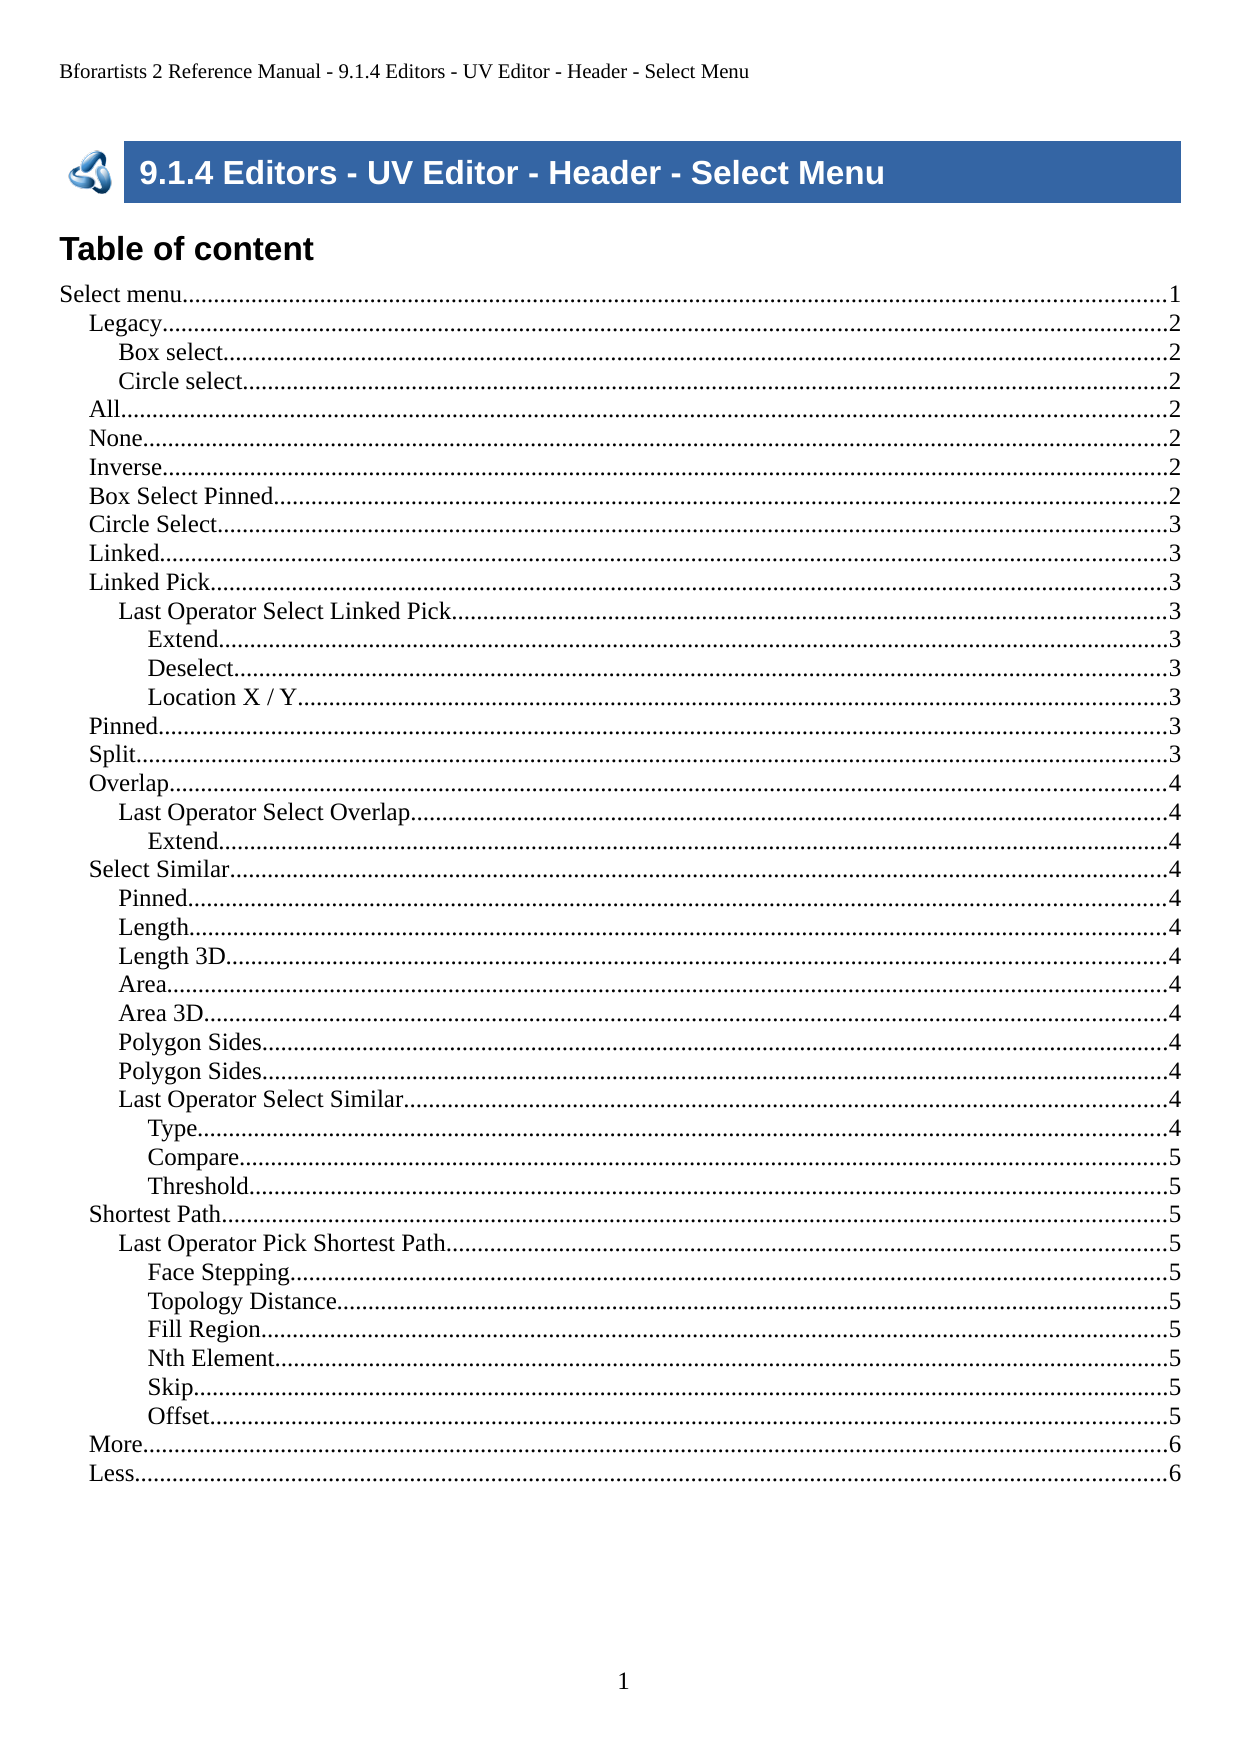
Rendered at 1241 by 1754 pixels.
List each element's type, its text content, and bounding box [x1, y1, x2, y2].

text Skip 5 [147, 1372, 1181, 1401]
table_header 9.1.4 Editors - UV Editor - Header - Select Menu [124, 141, 1181, 203]
text Less 6 [88, 1458, 1181, 1487]
text Nth Element 5 [147, 1343, 1181, 1372]
text Split 3 [88, 739, 1181, 768]
text Deselect 3 [147, 653, 1181, 682]
text Face Stepping 5 [147, 1257, 1181, 1286]
text Box Select Pinned 2 [88, 481, 1181, 509]
text More 6 [88, 1429, 1181, 1458]
text Last Operator Select Overlap 4 [118, 797, 1181, 826]
text Polygon Sides 4 [118, 1056, 1181, 1084]
text Extend 3 [147, 624, 1181, 653]
text Pinned 4 [118, 883, 1181, 912]
text None 2 [88, 423, 1181, 452]
text Compare 5 [147, 1142, 1181, 1171]
text Last Operator Select Linked Pick 3 [118, 596, 1181, 624]
text Linked Pick 3 [88, 567, 1181, 596]
text Topology Distance 5 [147, 1286, 1181, 1314]
text Location X / Y 3 [147, 682, 1181, 711]
text Select Similar 4 [88, 854, 1181, 883]
text Legacy 2 [88, 308, 1181, 337]
text All 2 [88, 394, 1181, 423]
text Circle select 2 [118, 366, 1181, 394]
text Inverse 2 [88, 452, 1181, 481]
text Fill Region 5 [147, 1314, 1181, 1343]
picture [65, 147, 114, 197]
text Last Operator Pick Shortest Path 5 [118, 1228, 1181, 1257]
text Linked 3 [88, 538, 1181, 567]
text Shortest Path 5 [88, 1199, 1181, 1228]
text Offset 5 [147, 1401, 1181, 1429]
subtitle Table of content [59, 228, 1181, 267]
text Extend 4 [147, 826, 1181, 854]
text Area 3D 4 [118, 998, 1181, 1027]
text Pinned 3 [88, 711, 1181, 739]
text Overlap 4 [88, 768, 1181, 797]
table_header [59, 141, 124, 203]
text Length 4 [118, 912, 1181, 941]
text Length 3D 4 [118, 941, 1181, 969]
text Last Operator Select Similar 4 [118, 1084, 1181, 1113]
text Box select 2 [118, 337, 1181, 366]
text Area 4 [118, 969, 1181, 998]
text Type 4 [147, 1113, 1181, 1142]
text Polygon Sides 4 [118, 1027, 1181, 1056]
text Select menu 1 [59, 279, 1181, 308]
text Threshold 5 [147, 1171, 1181, 1199]
text Circle Select 3 [88, 509, 1181, 538]
